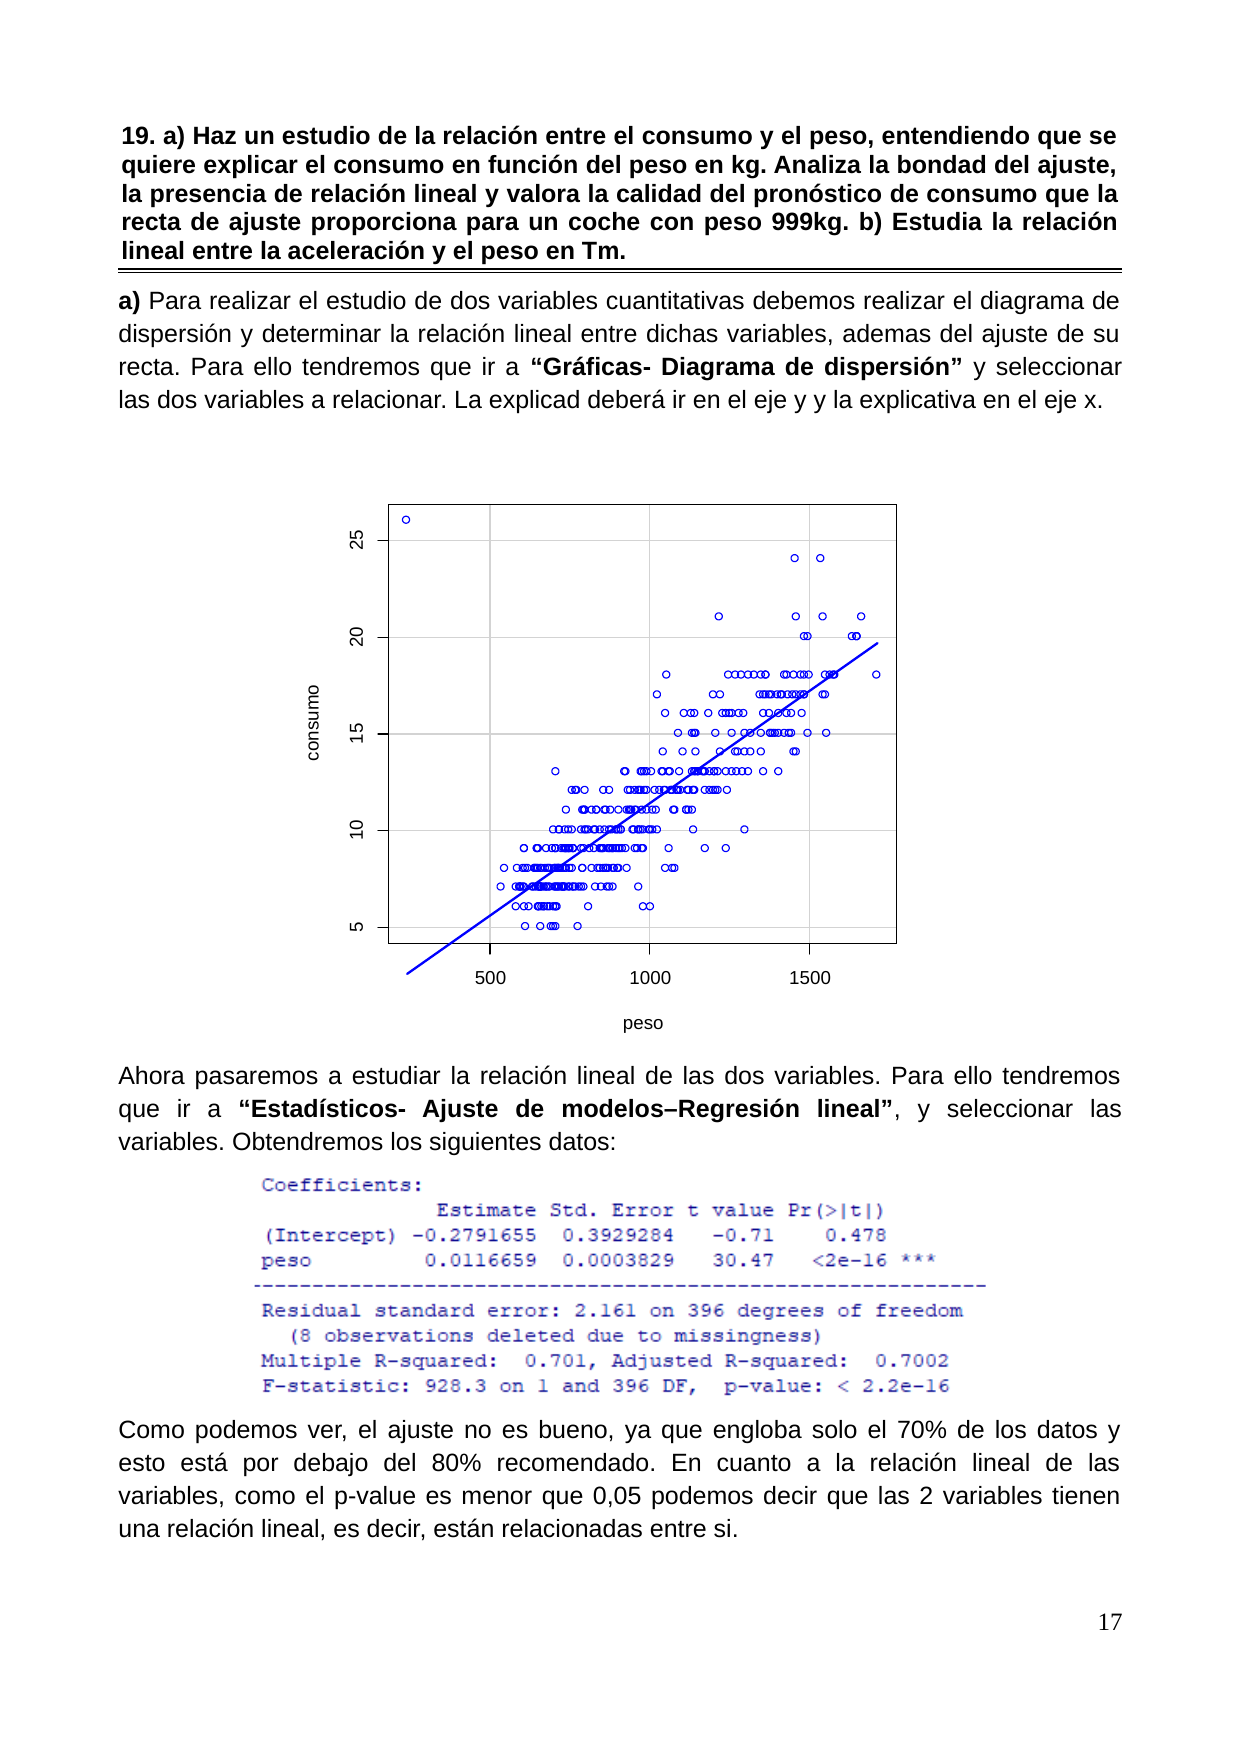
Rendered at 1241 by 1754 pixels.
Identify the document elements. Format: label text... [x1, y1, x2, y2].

text Ahora pasaremos a estudiar la relación lineal de las dos variables. Para ello tendremos que ir a “Estadísticos- Ajuste de modelos–Regresión lineal”, y seleccionar las variables. Obtendremos los siguientes datos: [118, 433, 1122, 1156]
text Como podemos ver, el ajuste no es bueno, ya que engloba solo el 70% de los datos y esto está por debajo del 80% recomendado. En cuanto a la relación lineal de las variables, como el p-value es menor que 0,05 podemos decir que las 2 variables tienen una relación lineal, es decir, están relacionadas entre si. [118, 1174, 1122, 1542]
text a) Para realizar el estudio de dos variables cuantitativas debemos realizar el diagrama de dispersión y determinar la relación lineal entre dichas variables, ademas del ajuste de su recta. Para ello tendremos que ir a “Gráficas- Diagrama de dispersión” y seleccionar las dos variables a relacionar. La explicad deberá ir en el eje y y la explicativa en el eje x. [118, 286, 1122, 414]
subtitle 19. a) Haz un estudio de la relación entre el consumo y el peso, entendiendo que se quiere explicar el consumo en función del peso en kg. Analiza la bondad del ajuste, la presencia de relación lineal y valora la calidad del pronóstico de consumo que la recta de ajuste proporciona para un coche con peso 999kg. b) Estudia la relación lineal entre la aceleración y el peso en Tm. [118, 118, 1122, 268]
picture [254, 1174, 986, 1411]
